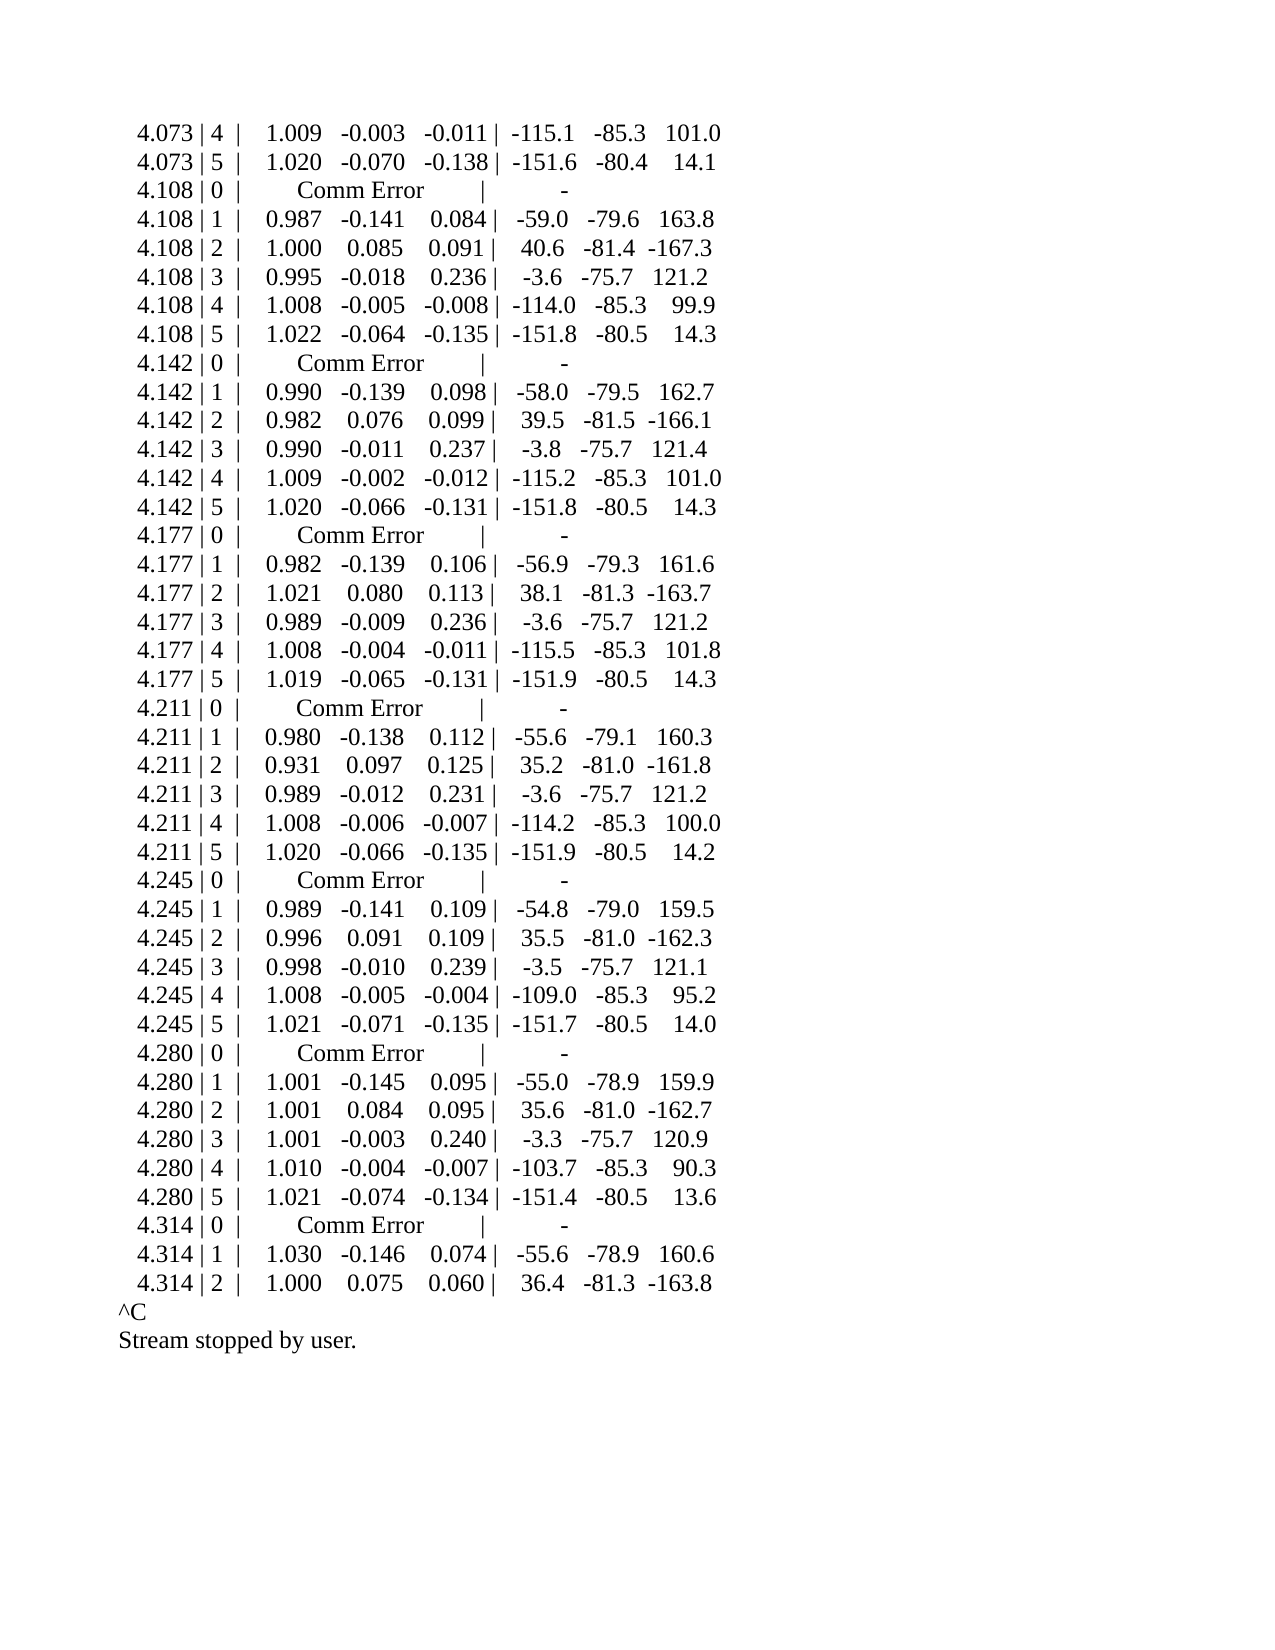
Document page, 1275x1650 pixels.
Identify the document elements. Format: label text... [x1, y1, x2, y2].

text 4.280 | 0 | Comm Error | - [118, 1038, 1157, 1067]
text 4.177 | 3 | 0.989 -0.009 0.236 | -3.6 -75.7 121.2 [118, 607, 1157, 636]
text 4.177 | 1 | 0.982 -0.139 0.106 | -56.9 -79.3 161.6 [118, 549, 1157, 578]
text 4.108 | 3 | 0.995 -0.018 0.236 | -3.6 -75.7 121.2 [118, 262, 1157, 291]
text 4.177 | 2 | 1.021 0.080 0.113 | 38.1 -81.3 -163.7 [118, 578, 1157, 607]
text 4.245 | 4 | 1.008 -0.005 -0.004 | -109.0 -85.3 95.2 [118, 981, 1157, 1009]
text 4.211 | 2 | 0.931 0.097 0.125 | 35.2 -81.0 -161.8 [118, 751, 1157, 779]
text 4.245 | 2 | 0.996 0.091 0.109 | 35.5 -81.0 -162.3 [118, 923, 1157, 952]
text 4.314 | 2 | 1.000 0.075 0.060 | 36.4 -81.3 -163.8 [118, 1268, 1157, 1297]
text 4.280 | 1 | 1.001 -0.145 0.095 | -55.0 -78.9 159.9 [118, 1067, 1157, 1096]
text 4.211 | 5 | 1.020 -0.066 -0.135 | -151.9 -80.5 14.2 [118, 837, 1157, 866]
text 4.177 | 4 | 1.008 -0.004 -0.011 | -115.5 -85.3 101.8 [118, 636, 1157, 664]
text 4.142 | 5 | 1.020 -0.066 -0.131 | -151.8 -80.5 14.3 [118, 492, 1157, 521]
text 4.142 | 2 | 0.982 0.076 0.099 | 39.5 -81.5 -166.1 [118, 406, 1157, 434]
text 4.142 | 3 | 0.990 -0.011 0.237 | -3.8 -75.7 121.4 [118, 434, 1157, 463]
text 4.177 | 5 | 1.019 -0.065 -0.131 | -151.9 -80.5 14.3 [118, 664, 1157, 693]
text 4.108 | 5 | 1.022 -0.064 -0.135 | -151.8 -80.5 14.3 [118, 319, 1157, 348]
text 4.245 | 0 | Comm Error | - [118, 866, 1157, 894]
text 4.108 | 2 | 1.000 0.085 0.091 | 40.6 -81.4 -167.3 [118, 233, 1157, 262]
text 4.280 | 4 | 1.010 -0.004 -0.007 | -103.7 -85.3 90.3 [118, 1153, 1157, 1182]
text 4.211 | 4 | 1.008 -0.006 -0.007 | -114.2 -85.3 100.0 [118, 808, 1157, 837]
text 4.314 | 1 | 1.030 -0.146 0.074 | -55.6 -78.9 160.6 [118, 1239, 1157, 1268]
text 4.142 | 1 | 0.990 -0.139 0.098 | -58.0 -79.5 162.7 [118, 377, 1157, 406]
text 4.177 | 0 | Comm Error | - [118, 521, 1157, 549]
text Stream stopped by user. [118, 1326, 1157, 1354]
text 4.245 | 5 | 1.021 -0.071 -0.135 | -151.7 -80.5 14.0 [118, 1009, 1157, 1038]
text 4.142 | 4 | 1.009 -0.002 -0.012 | -115.2 -85.3 101.0 [118, 463, 1157, 492]
text 4.280 | 5 | 1.021 -0.074 -0.134 | -151.4 -80.5 13.6 [118, 1182, 1157, 1211]
text 4.211 | 1 | 0.980 -0.138 0.112 | -55.6 -79.1 160.3 [118, 722, 1157, 751]
text 4.073 | 5 | 1.020 -0.070 -0.138 | -151.6 -80.4 14.1 [118, 147, 1157, 176]
text 4.280 | 2 | 1.001 0.084 0.095 | 35.6 -81.0 -162.7 [118, 1096, 1157, 1124]
text 4.280 | 3 | 1.001 -0.003 0.240 | -3.3 -75.7 120.9 [118, 1124, 1157, 1153]
text 4.108 | 4 | 1.008 -0.005 -0.008 | -114.0 -85.3 99.9 [118, 291, 1157, 319]
text 4.108 | 1 | 0.987 -0.141 0.084 | -59.0 -79.6 163.8 [118, 204, 1157, 233]
text 4.245 | 3 | 0.998 -0.010 0.239 | -3.5 -75.7 121.1 [118, 952, 1157, 981]
text 4.142 | 0 | Comm Error | - [118, 348, 1157, 377]
text 4.108 | 0 | Comm Error | - [118, 176, 1157, 204]
text 4.073 | 4 | 1.009 -0.003 -0.011 | -115.1 -85.3 101.0 [118, 118, 1157, 147]
text 4.211 | 3 | 0.989 -0.012 0.231 | -3.6 -75.7 121.2 [118, 779, 1157, 808]
text 4.314 | 0 | Comm Error | - [118, 1211, 1157, 1239]
text 4.211 | 0 | Comm Error | - [118, 693, 1157, 722]
text ^C [118, 1297, 1157, 1326]
text 4.245 | 1 | 0.989 -0.141 0.109 | -54.8 -79.0 159.5 [118, 894, 1157, 923]
